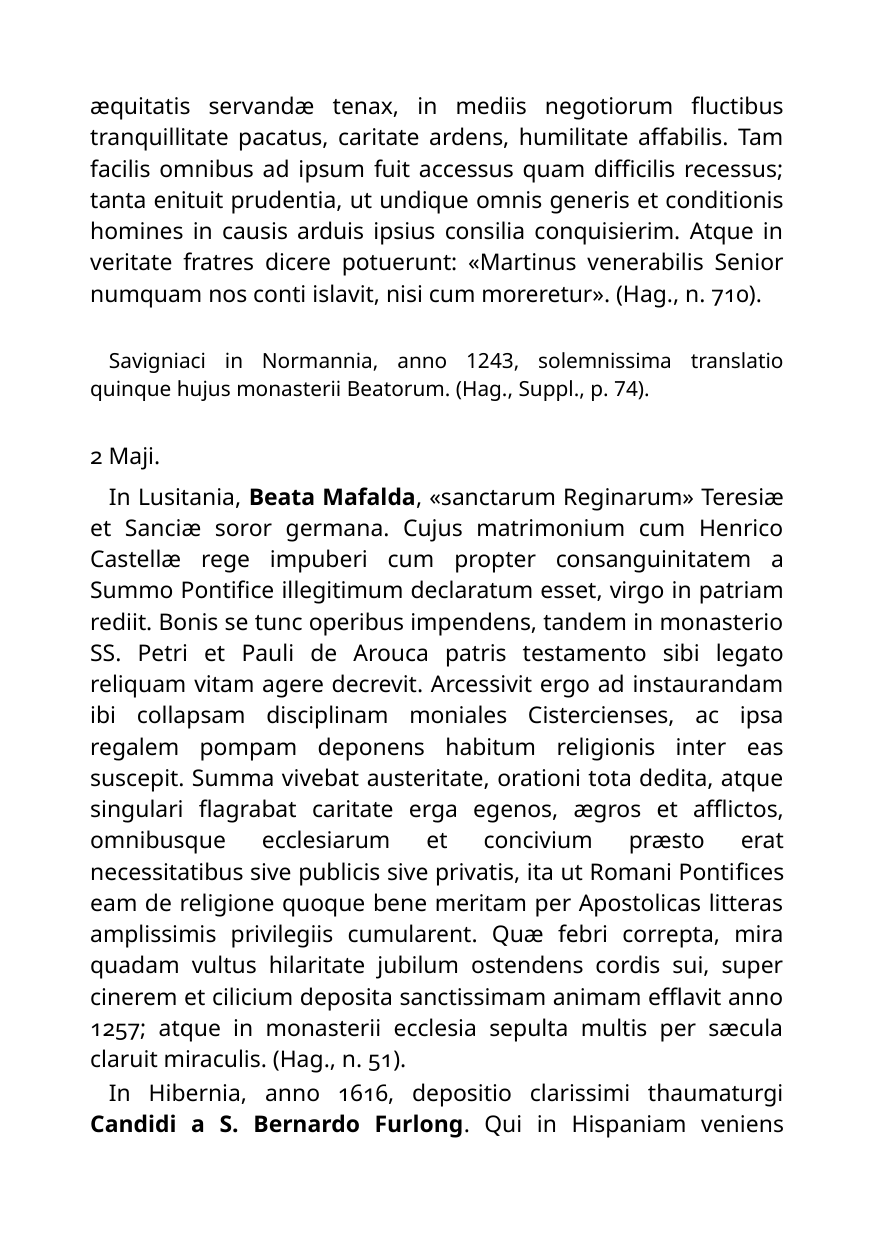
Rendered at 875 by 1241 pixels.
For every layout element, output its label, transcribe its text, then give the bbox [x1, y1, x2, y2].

text In Lusitania, Beata Mafalda, «sanctarum Reginarum» Teresiæ et Sanciæ soror germana. Cujus matrimonium cum Henrico Castellæ rege impuberi cum propter consanguini­tatem a Summo Pontifice illegitimum declaratum esset, virgo in patriam rediit. Bonis se tunc operibus impendens, tandem in monasterio SS. Petri et Pauli de Arouca patris testamento sibi legato reliquam vitam agere decrevit. Arcessivit ergo ad instaurandam ibi collapsam disciplinam moniales Cistercienses, ac ipsa regalem pompam deponens habitum religionis inter eas suscepit. Summa vivebat austeritate, orationi tota dedita, atque singulari flagrabat caritate erga egenos, ægros et afflictos, omnibusque ecclesiarum et concivium præsto erat necessitatibus sive publicis sive privatis, ita ut Romani Ponti­fices eam de religione quoque bene meritam per Apostolicas litteras amplissimis privilegiis cumularent. Quæ febri correpta, mira quadam vultus hilaritate jubilum ostendens cordis sui, super cinerem et cilicium deposita sanctissimam animam efflavit anno 1257; atque in monasterii ecclesia sepulta multis per sæcula claruit miraculis. (Hag., n. 51). [90, 480, 784, 1074]
text 2 Maji. [90, 440, 784, 471]
text Savigniaci in Normannia, anno 1243, solemnissima translatio quinque hujus monasterii Beatorum. (Hag., Suppl., p. 74). [90, 346, 784, 403]
text In Hibernia, anno 1616, depositio clarissimi thaumaturgi Candidi a S. Bernardo Furlong. Qui in Hispaniam veniens [90, 1077, 784, 1140]
text æquitatis servandæ tenax, in mediis negotiorum fluctibus tranquillitate pacatus, caritate ardens, humilitate affabilis. Tam facilis omnibus ad ipsum fuit accessus quam difficilis recessus; tanta enituit prudentia, ut undique omnis generis et conditionis homines in causis arduis ipsius consilia conquisierim. Atque in veritate fratres dicere potuerunt: «Martinus venerabilis Senior numquam nos conti islavit, nisi cum moreretur». (Hag., n. 710). [90, 90, 784, 309]
